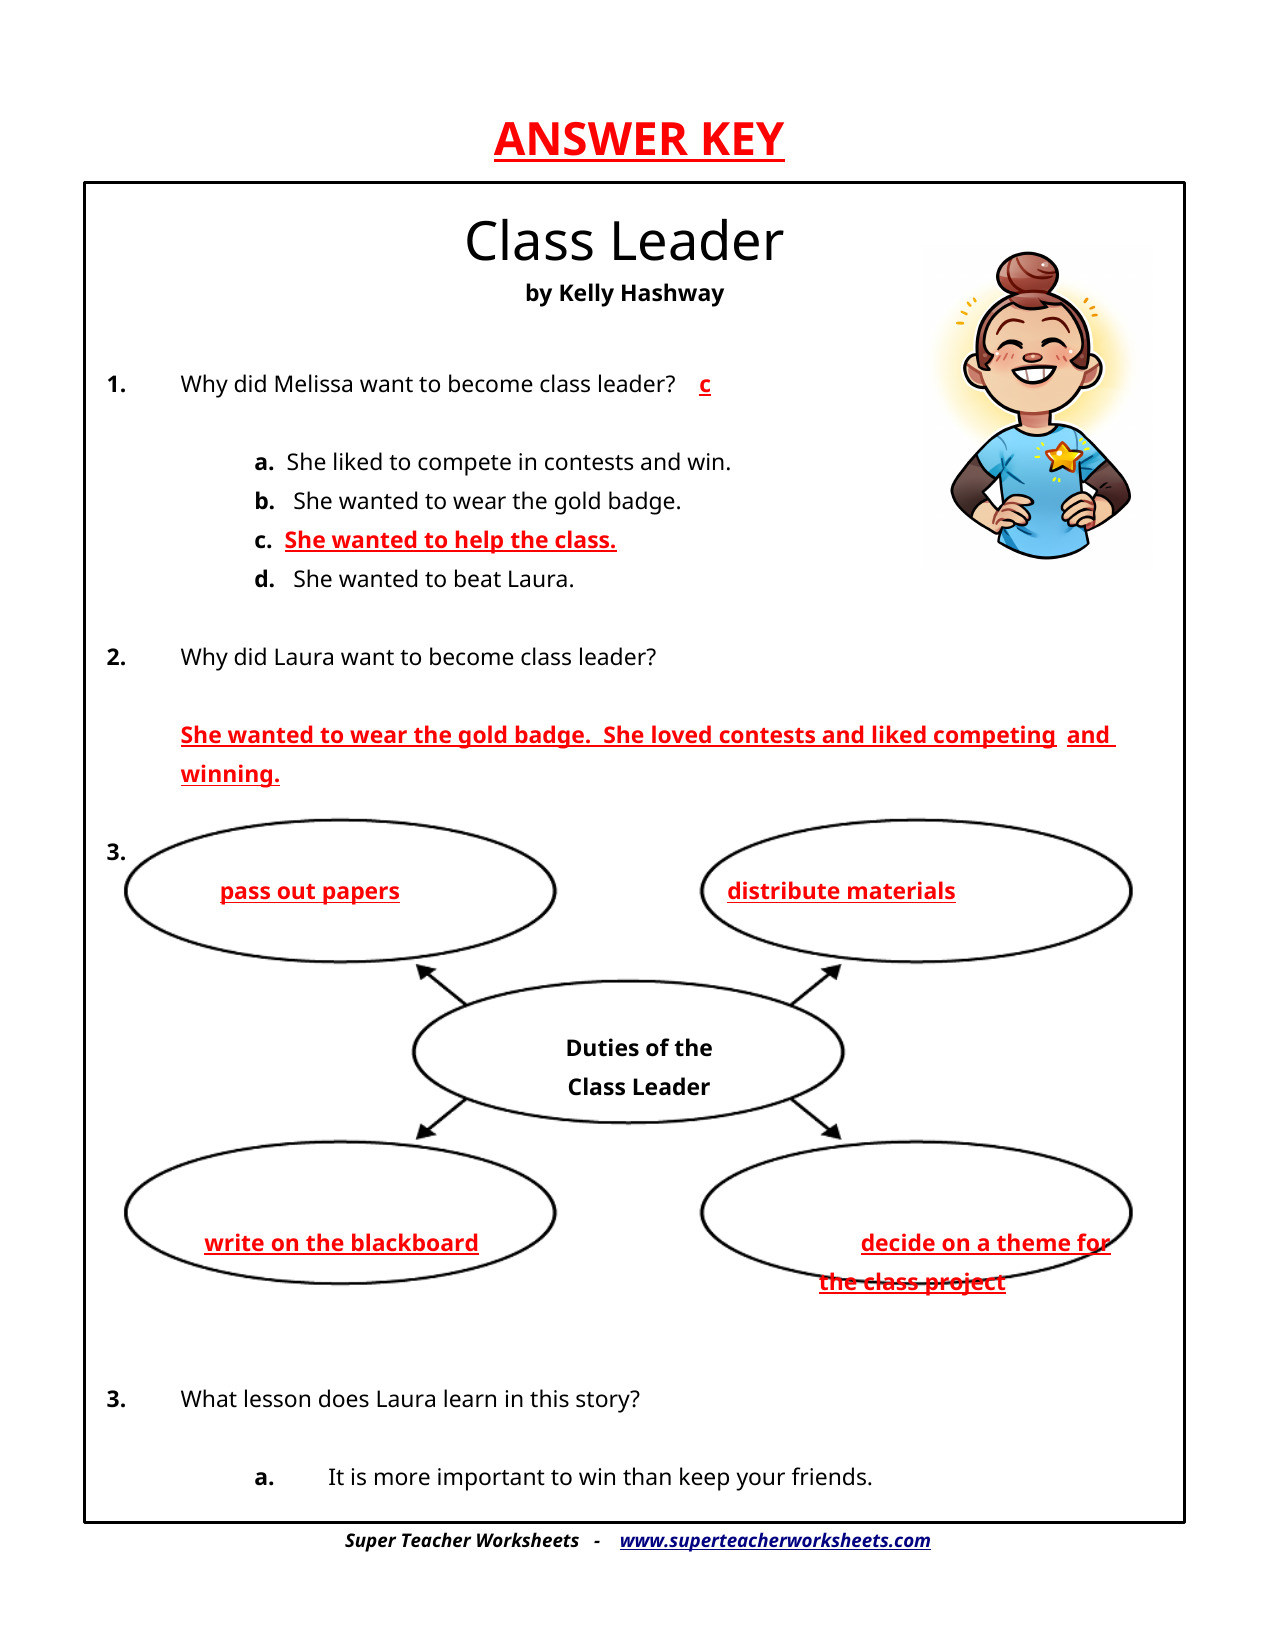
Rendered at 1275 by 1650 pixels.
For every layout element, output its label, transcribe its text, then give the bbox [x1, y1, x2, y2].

text ANSWER KEY [106, 106, 1171, 169]
picture [921, 244, 1154, 570]
